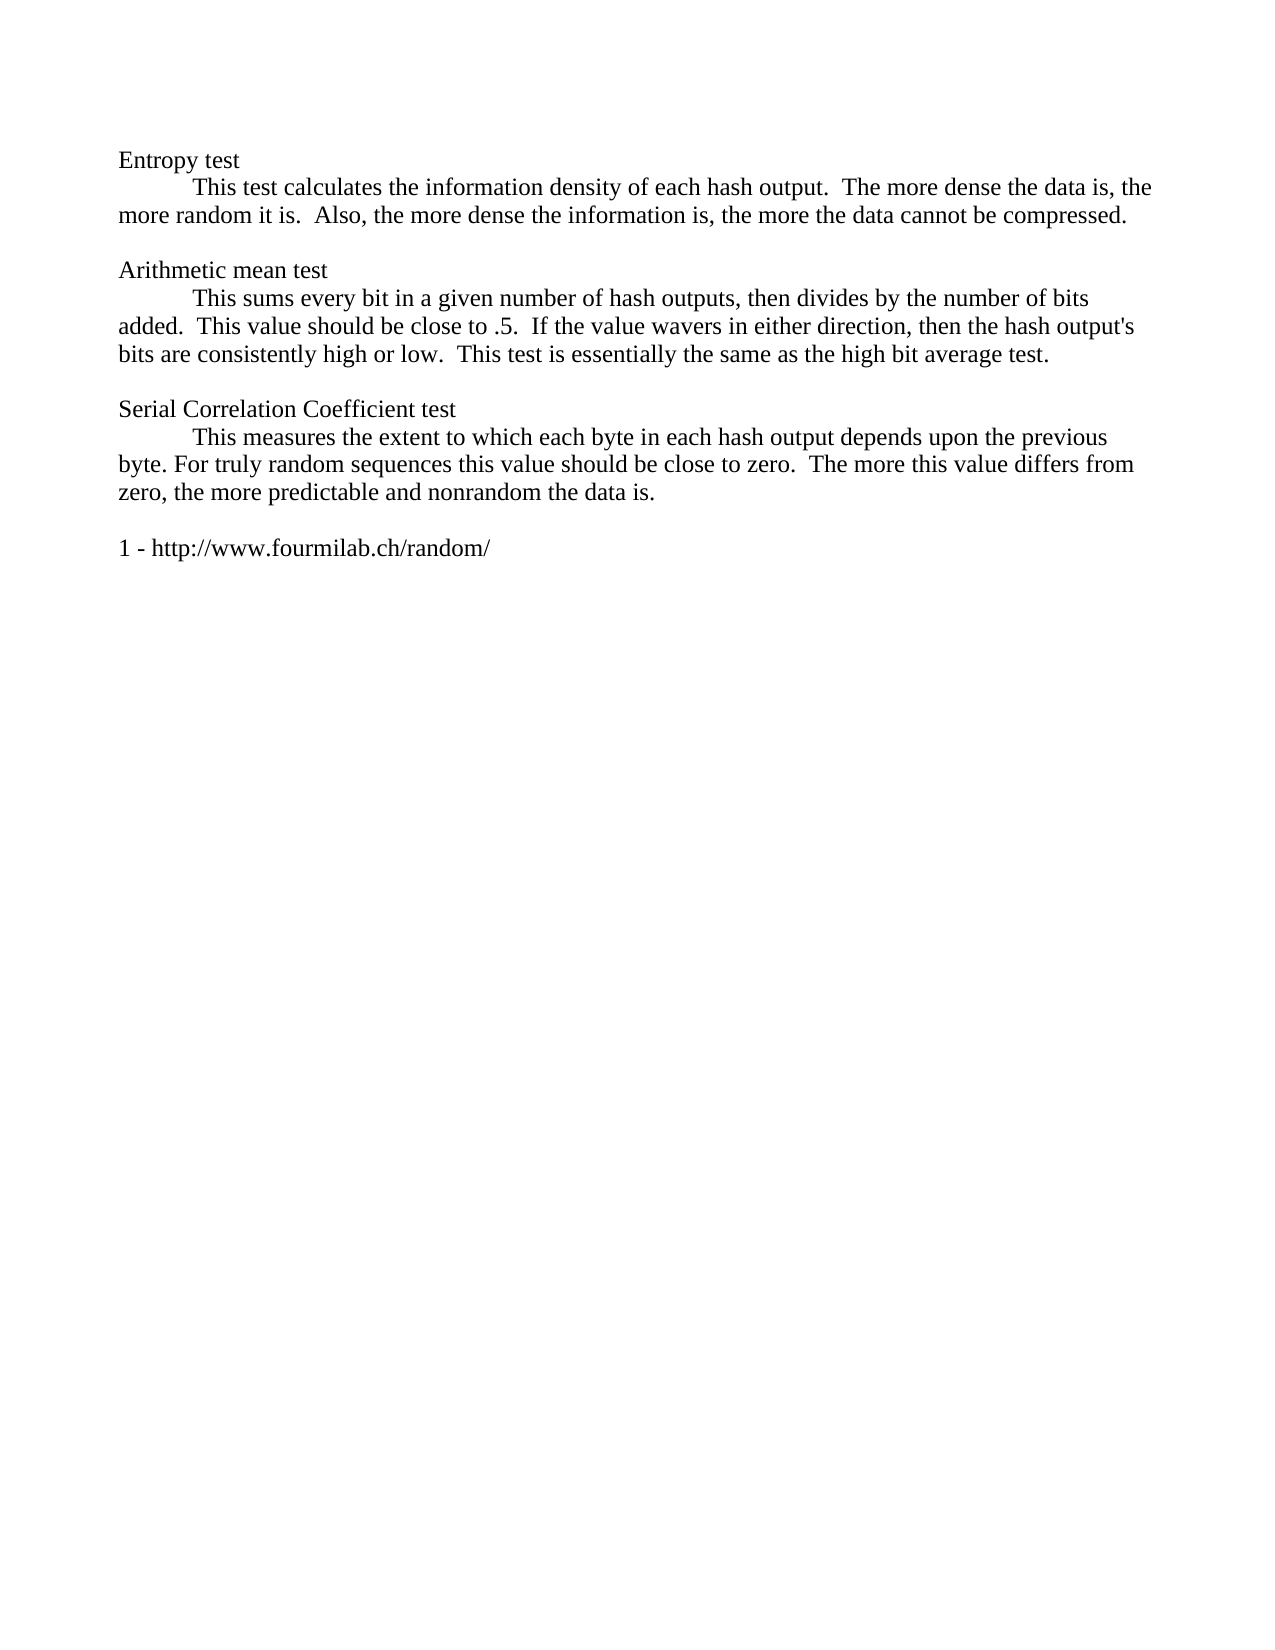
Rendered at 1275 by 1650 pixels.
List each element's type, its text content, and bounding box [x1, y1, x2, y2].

text Serial Correlation Coefficient test [118, 395, 1157, 423]
text This sums every bit in a given number of hash outputs, then divides by the number of bits added. This value should be close to .5. If the value wavers in either direction, then the hash output's bits are consistently high or low. This test is essentially the same as the high bit average test. [118, 284, 1157, 367]
text Arithmetic mean test [118, 257, 1157, 284]
text This test calculates the information density of each hash output. The more dense the data is, the more random it is. Also, the more dense the information is, the more the data cannot be compressed. [118, 173, 1157, 229]
text 1 - http://www.fourmilab.ch/random/ [118, 534, 1157, 561]
text This measures the extent to which each byte in each hash output depends upon the previous byte. For truly random sequences this value should be close to zero. The more this value differs from zero, the more predictable and nonrandom the data is. [118, 423, 1157, 506]
text Entropy test [118, 146, 1157, 173]
